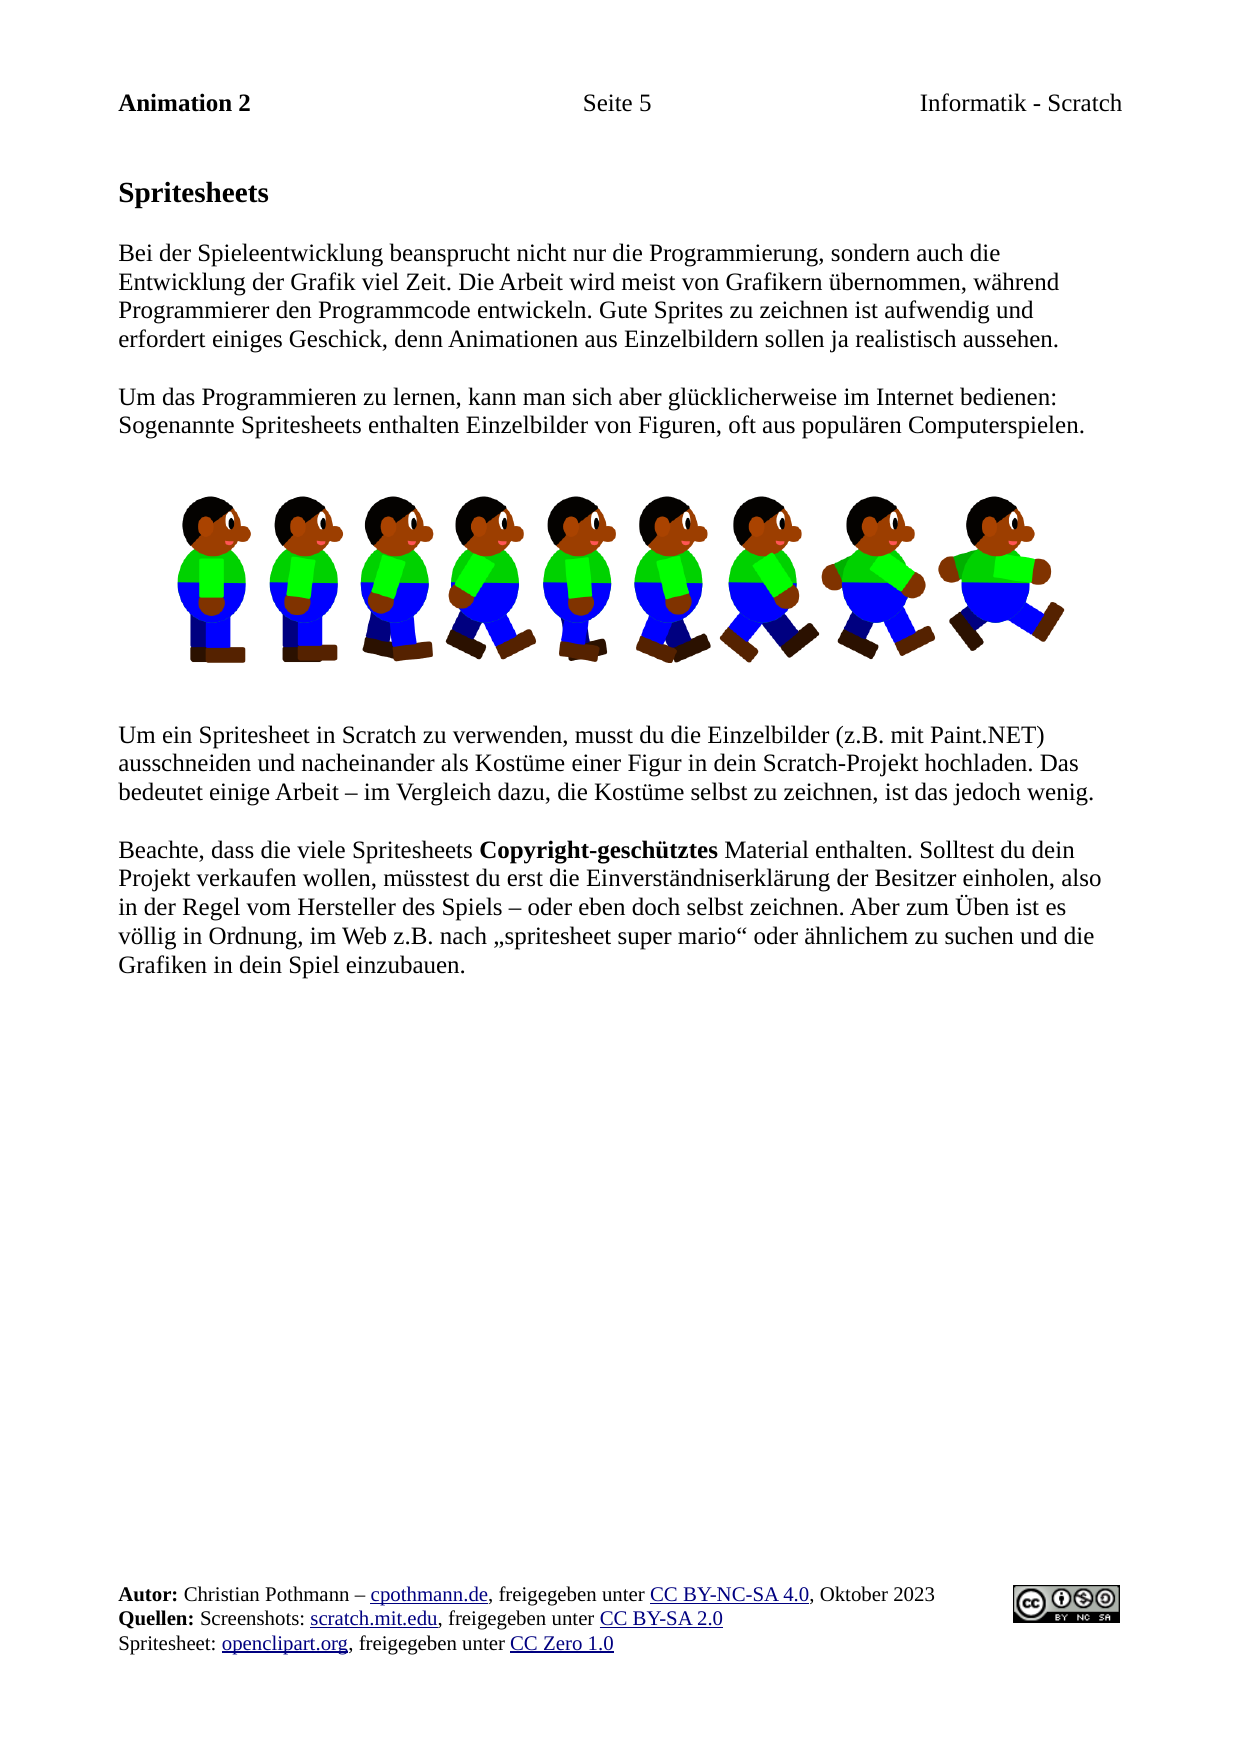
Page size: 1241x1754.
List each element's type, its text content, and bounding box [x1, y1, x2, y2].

text Um ein Spritesheet in Scratch zu verwenden, musst du die Einzelbilder (z.B. mit Paint.NET) ausschneiden und nacheinander als Kostüme einer Figur in dein Scratch-Projekt hochladen. Das bedeutet einige Arbeit – im Vergleich dazu, die Kostüme selbst zu zeichnen, ist das jedoch wenig. [118, 720, 1122, 806]
picture [175, 496, 1065, 663]
text Spritesheet: openclipart.org, freigegeben unter CC Zero 1.0 [118, 1630, 1122, 1654]
text Spritesheets [118, 176, 1122, 209]
text Quellen: Screenshots: scratch.mit.edu, freigegeben unter CC BY-SA 2.0 [118, 1606, 1122, 1630]
text Um das Programmieren zu lernen, kann man sich aber glücklicherweise im Internet bedienen: Sogenannte Spritesheets enthalten Einzelbilder von Figuren, oft aus populären Computerspielen. [118, 382, 1122, 439]
text Beachte, dass die viele Spritesheets Copyright-geschütztes Material enthalten. Solltest du dein Projekt verkaufen wollen, müsstest du erst die Einverständniserklärung der Besitzer einholen, also in der Regel vom Hersteller des Spiels – oder eben doch selbst zeichnen. Aber zum Üben ist es völlig in Ordnung, im Web z.B. nach „spritesheet super mario“ oder ähnlichem zu suchen und die Grafiken in dein Spiel einzubauen. [118, 835, 1122, 978]
text Bei der Spieleentwicklung beansprucht nicht nur die Programmierung, sondern auch die Entwicklung der Grafik viel Zeit. Die Arbeit wird meist von Grafikern übernommen, während Programmierer den Programmcode entwickeln. Gute Sprites zu zeichnen ist aufwendig und erfordert einiges Geschick, denn Animationen aus Einzelbildern sollen ja realistisch aussehen. [118, 238, 1122, 353]
text Autor: Christian Pothmann – cpothmann.de, freigegeben unter CC BY-NC-SA 4.0, Oktober 2023 [118, 1582, 1122, 1606]
picture [1013, 1585, 1120, 1623]
